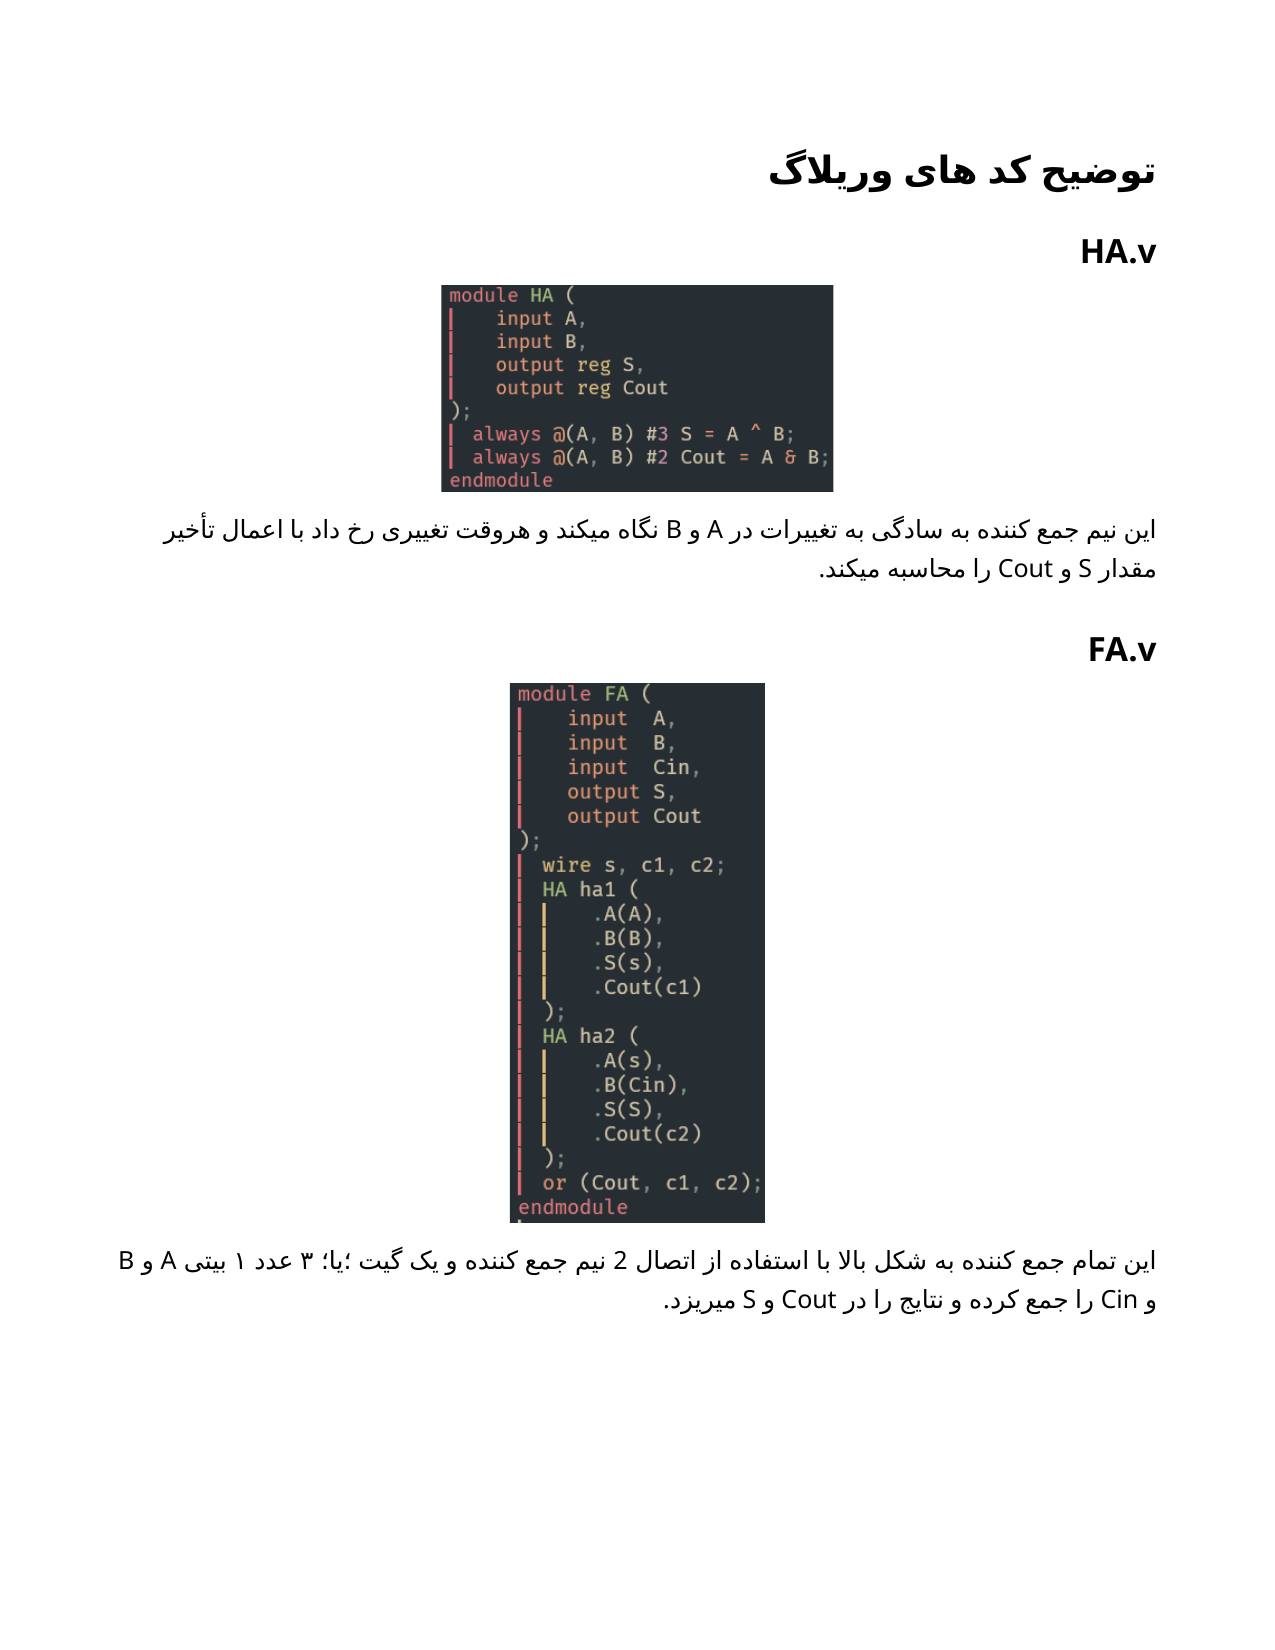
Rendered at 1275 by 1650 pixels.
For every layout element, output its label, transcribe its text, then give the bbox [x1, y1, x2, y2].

subtitle HA.v [118, 227, 1157, 273]
picture [441, 285, 834, 492]
subtitle توضیح کد های وریلاگ [118, 143, 1157, 194]
picture [509, 683, 765, 1223]
subtitle FA.v [118, 625, 1157, 671]
text این تمام جمع کننده به شکل بالا با استفاده از اتصال 2 نیم جمع کننده و یک گیت ؛یا؛ ۳ عدد ۱ بیتی A و B و Cin را جمع کرده و نتایج را در Cout و S میریزد. [118, 1242, 1157, 1316]
text این نیم جمع کننده به سادگی به تغییرات در A و B نگاه میکند و هروقت تغییری رخ داد با اعمال تأخیر مقدار S و Cout را محاسبه میکند. [118, 512, 1157, 585]
